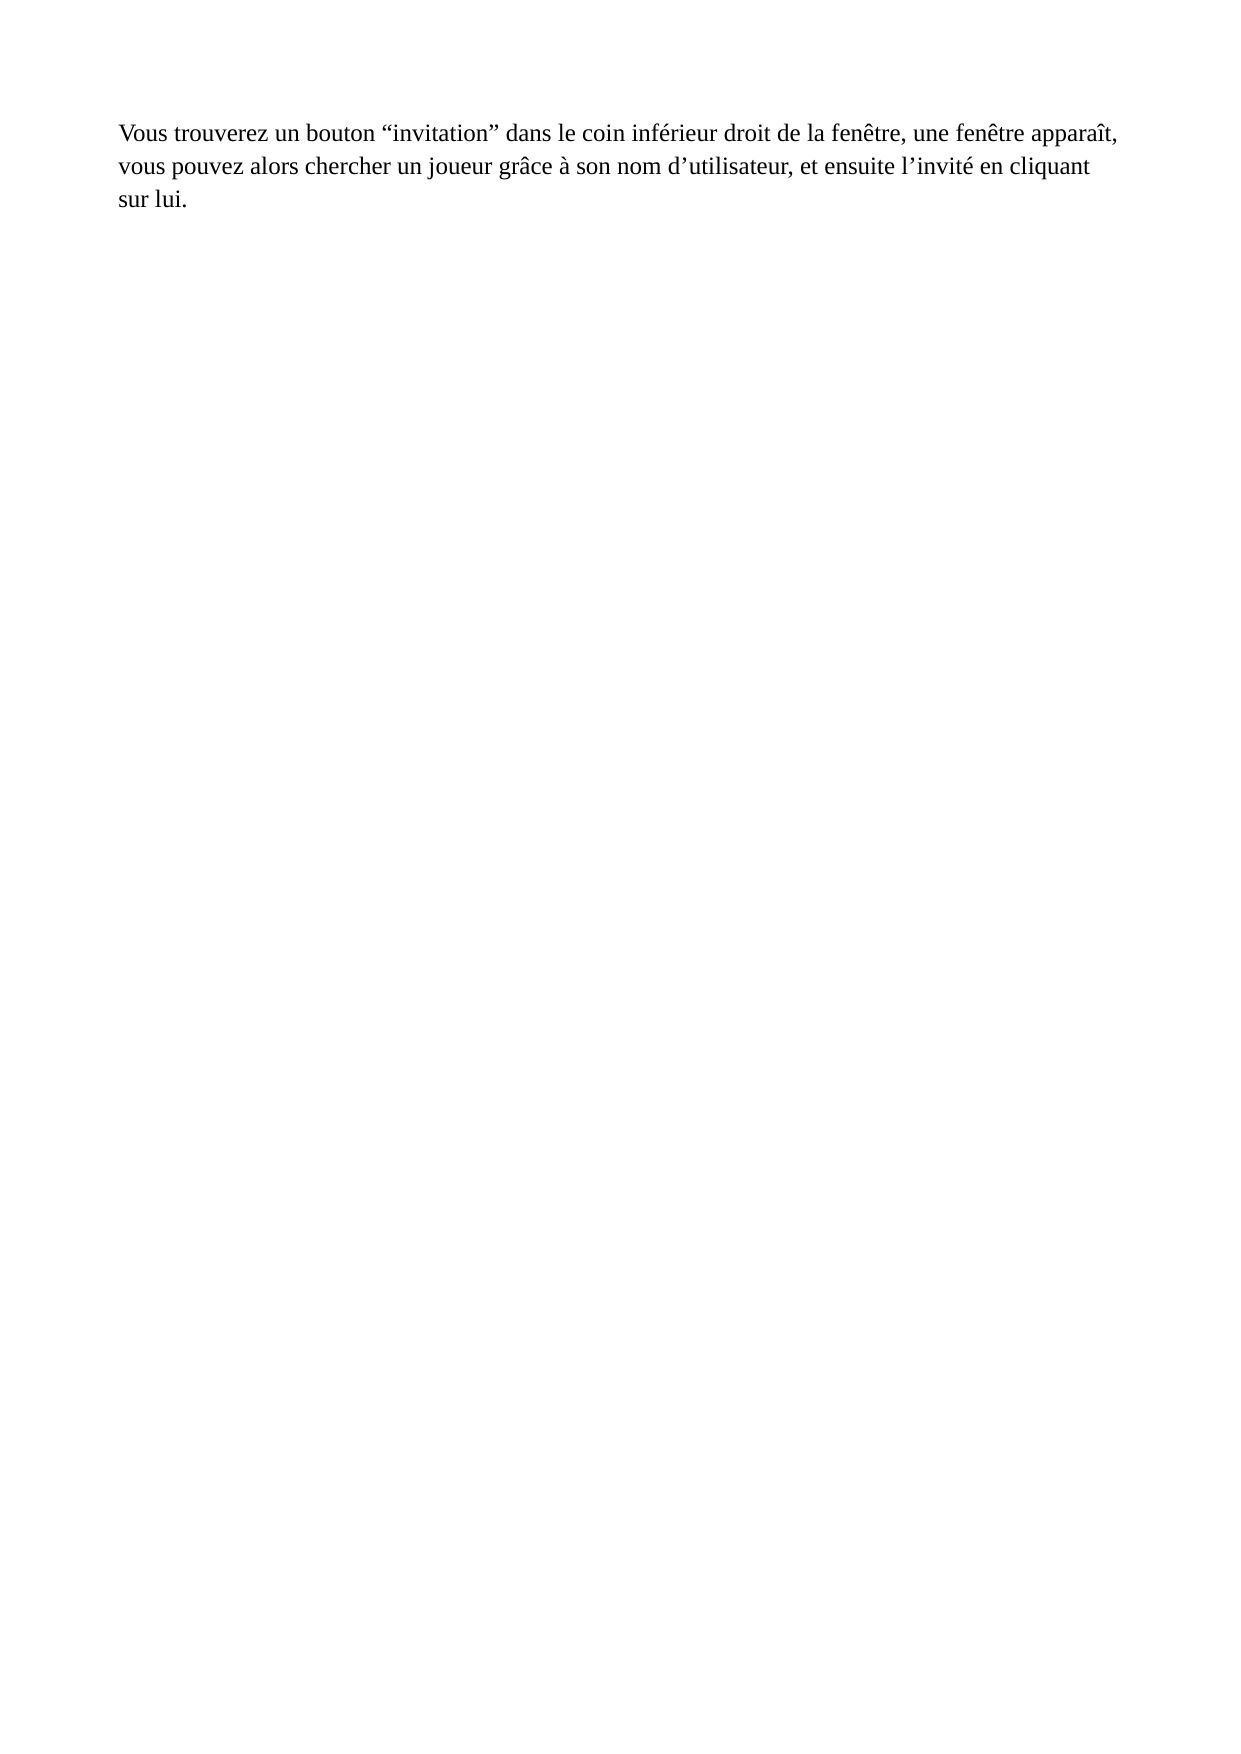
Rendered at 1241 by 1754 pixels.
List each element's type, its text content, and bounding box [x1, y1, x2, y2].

text Vous trouverez un bouton “invitation” dans le coin inférieur droit de la fenêtre, une fenêtre apparaît, vous pouvez alors chercher un joueur grâce à son nom d’utilisateur, et ensuite l’invité en cliquant sur lui. [118, 118, 1122, 213]
